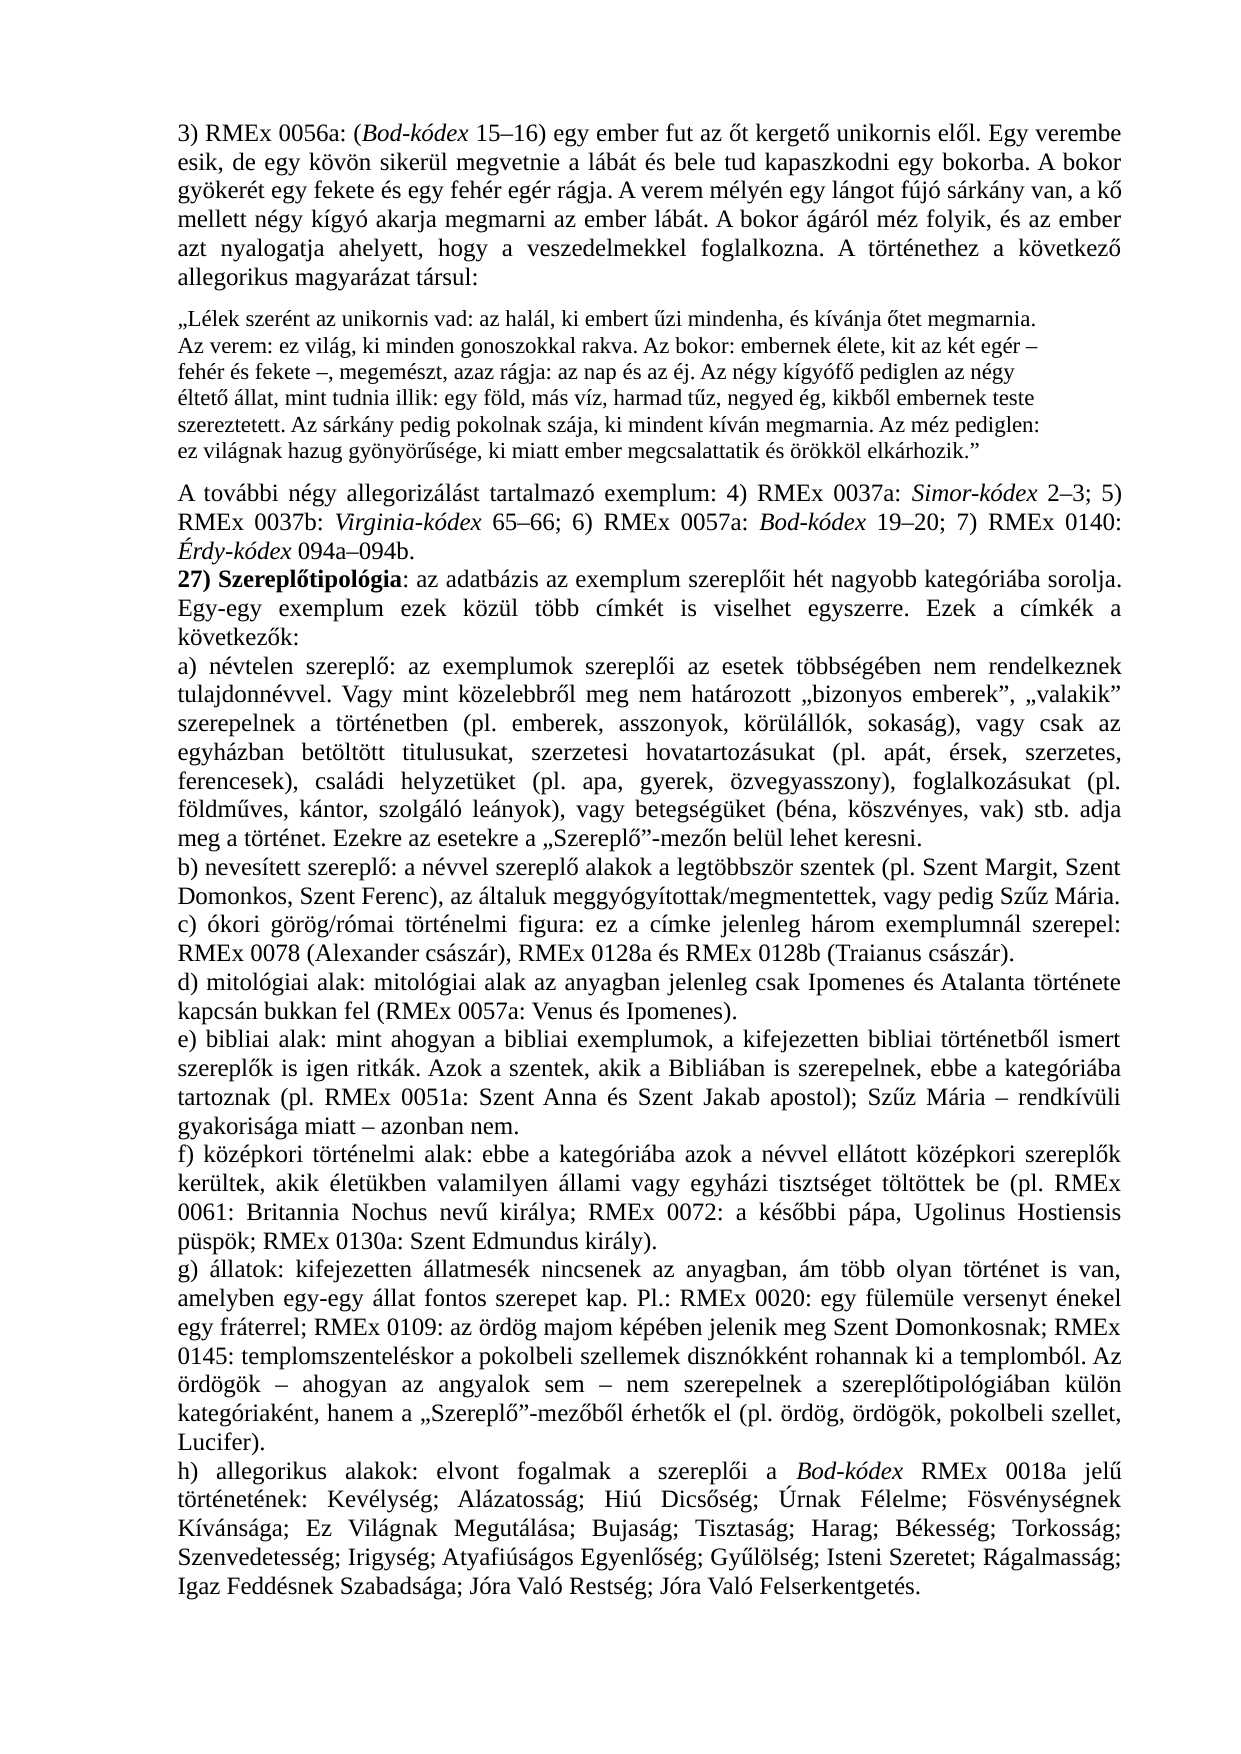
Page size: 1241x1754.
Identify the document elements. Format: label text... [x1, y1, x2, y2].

text c) ókori görög/római történelmi figura: ez a címke jelenleg három exemplumnál szerepel: RMEx 0078 (Alexander császár), RMEx 0128a és RMEx 0128b (Traianus császár). [177, 909, 1122, 967]
text e) bibliai alak: mint ahogyan a bibliai exemplumok, a kifejezetten bibliai történetből ismert szereplők is igen ritkák. Azok a szentek, akik a Bibliában is szerepelnek, ebbe a kategóriába tartoznak (pl. RMEx 0051a: Szent Anna és Szent Jakab apostol); Szűz Mária – rendkívüli gyakorisága miatt – azonban nem. [177, 1024, 1122, 1139]
text 27) Szereplőtipológia: az adatbázis az exemplum szereplőit hét nagyobb kategóriába sorolja. Egy-egy exemplum ezek közül több címkét is viselhet egyszerre. Ezek a címkék a következők: [177, 564, 1122, 651]
text g) állatok: kifejezetten állatmesék nincsenek az anyagban, ám több olyan történet is van, amelyben egy-egy állat fontos szerepet kap. Pl.: RMEx 0020: egy fülemüle versenyt énekel egy fráterrel; RMEx 0109: az ördög majom képében jelenik meg Szent Domonkosnak; RMEx 0145: templomszenteléskor a pokolbeli szellemek disznókként rohannak ki a templomból. Az ördögök – ahogyan az angyalok sem – nem szerepelnek a szereplőtipológiában külön kategóriaként, hanem a „Szereplő”-mezőből érhetők el (pl. ördög, ördögök, pokolbeli szellet, Lucifer). [177, 1254, 1122, 1456]
text A további négy allegorizálást tartalmazó exemplum: 4) RMEx 0037a: Simor-kódex 2–3; 5) RMEx 0037b: Virginia-kódex 65–66; 6) RMEx 0057a: Bod-kódex 19–20; 7) RMEx 0140: Érdy-kódex 094a–094b. [177, 478, 1122, 564]
text 3) RMEx 0056a: (Bod-kódex 15–16) egy ember fut az őt kergető unikornis elől. Egy verembe esik, de egy kövön sikerül megvetnie a lábát és bele tud kapaszkodni egy bokorba. A bokor gyökerét egy fekete és egy fehér egér rágja. A verem mélyén egy lángot fújó sárkány van, a kő mellett négy kígyó akarja megmarni az ember lábát. A bokor ágáról méz folyik, és az ember azt nyalogatja ahelyett, hogy a veszedelmekkel foglalkozna. A történethez a következő allegorikus magyarázat társul: [177, 118, 1122, 291]
text d) mitológiai alak: mitológiai alak az anyagban jelenleg csak Ipomenes és Atalanta története kapcsán bukkan fel (RMEx 0057a: Venus és Ipomenes). [177, 967, 1122, 1024]
text f) középkori történelmi alak: ebbe a kategóriába azok a névvel ellátott középkori szereplők kerültek, akik életükben valamilyen állami vagy egyházi tisztséget töltöttek be (pl. RMEx 0061: Britannia Nochus nevű királya; RMEx 0072: a későbbi pápa, Ugolinus Hostiensis püspök; RMEx 0130a: Szent Edmundus király). [177, 1139, 1122, 1254]
text h) allegorikus alakok: elvont fogalmak a szereplői a Bod-kódex RMEx 0018a jelű történetének: Kevélység; Alázatosság; Hiú Dicsőség; Úrnak Félelme; Fösvénységnek Kívánsága; Ez Világnak Megutálása; Bujaság; Tisztaság; Harag; Békesség; Torkosság; Szenvedetesség; Irigység; Atyafiúságos Egyenlőség; Gyűlölség; Isteni Szeretet; Rágalmasság; Igaz Feddésnek Szabadsága; Jóra Való Restség; Jóra Való Felserkentgetés. [177, 1456, 1122, 1599]
text b) nevesített szereplő: a névvel szereplő alakok a legtöbbször szentek (pl. Szent Margit, Szent Domonkos, Szent Ferenc), az általuk meggyógyítottak/megmentettek, vagy pedig Szűz Mária. [177, 852, 1122, 909]
text „Lélek szerént az unikornis vad: az halál, ki embert űzi mindenha, és kívánja őtet megmarnia. Az verem: ez világ, ki minden gonoszokkal rakva. Az bokor: embernek élete, kit az két egér – fehér és fekete –, megemészt, azaz rágja: az nap és az éj. Az négy kígyófő pediglen az négy éltető állat, mint tudnia illik: egy föld, más víz, harmad tűz, negyed ég, kikből embernek teste szereztetett. Az sárkány pedig pokolnak szája, ki mindent kíván megmarnia. Az méz pediglen: ez világnak hazug gyönyörűsége, ki miatt ember megcsalattatik és örökköl elkárhozik.” [177, 305, 1063, 463]
text a) névtelen szereplő: az exemplumok szereplői az esetek többségében nem rendelkeznek tulajdonnévvel. Vagy mint közelebbről meg nem határozott „bizonyos emberek”, „valakik” szerepelnek a történetben (pl. emberek, asszonyok, körülállók, sokaság), vagy csak az egyházban betöltött titulusukat, szerzetesi hovatartozásukat (pl. apát, érsek, szerzetes, ferencesek), családi helyzetüket (pl. apa, gyerek, özvegyasszony), foglalkozásukat (pl. földműves, kántor, szolgáló leányok), vagy betegségüket (béna, köszvényes, vak) stb. adja meg a történet. Ezekre az esetekre a „Szereplő”-mezőn belül lehet keresni. [177, 651, 1122, 852]
